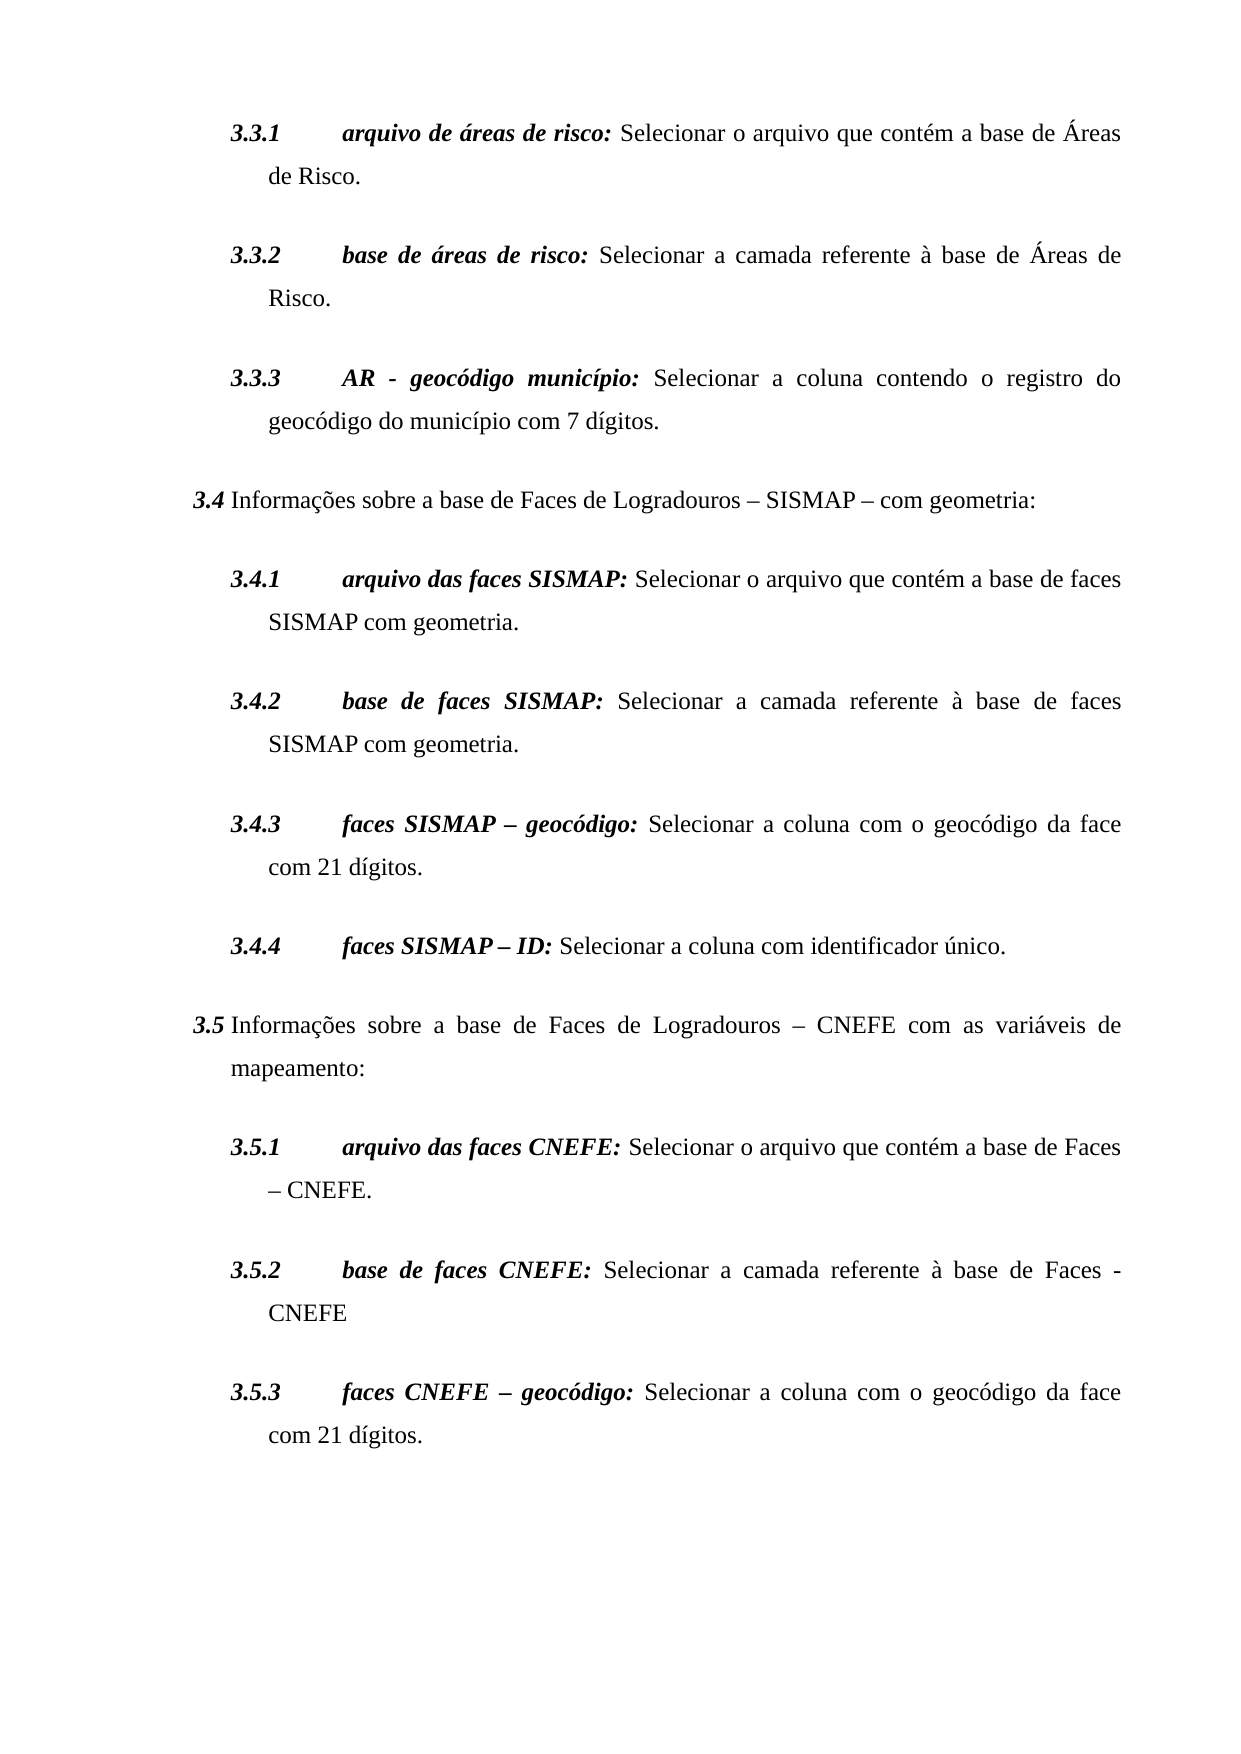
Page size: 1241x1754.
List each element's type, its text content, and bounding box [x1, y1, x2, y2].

list faces SISMAP – geocódigo: Selecionar a coluna com o geocódigo da face com 21 dígitos. [231, 809, 1122, 881]
list arquivo das faces CNEFE: Selecionar o arquivo que contém a base de Faces – CNEFE. [231, 1132, 1122, 1204]
list AR - geocódigo município: Selecionar a coluna contendo o registro do geocódigo do município com 7 dígitos. [231, 363, 1122, 434]
list arquivo das faces SISMAP: Selecionar o arquivo que contém a base de faces SISMAP com geometria. [231, 564, 1122, 636]
list Informações sobre a base de Faces de Logradouros – CNEFE com as variáveis de mapeamento: [193, 1010, 1122, 1082]
list arquivo de áreas de risco: Selecionar o arquivo que contém a base de Áreas de Risco. [231, 118, 1122, 190]
list faces SISMAP – ID: Selecionar a coluna com identificador único. [231, 931, 1122, 960]
list base de faces SISMAP: Selecionar a camada referente à base de faces SISMAP com geometria. [231, 686, 1122, 758]
list base de faces CNEFE: Selecionar a camada referente à base de Faces - CNEFE [231, 1255, 1122, 1327]
list base de áreas de risco: Selecionar a camada referente à base de Áreas de Risco. [231, 240, 1122, 312]
list Informações sobre a base de Faces de Logradouros – SISMAP – com geometria: [193, 485, 1122, 514]
list faces CNEFE – geocódigo: Selecionar a coluna com o geocódigo da face com 21 dígitos. [231, 1377, 1122, 1449]
